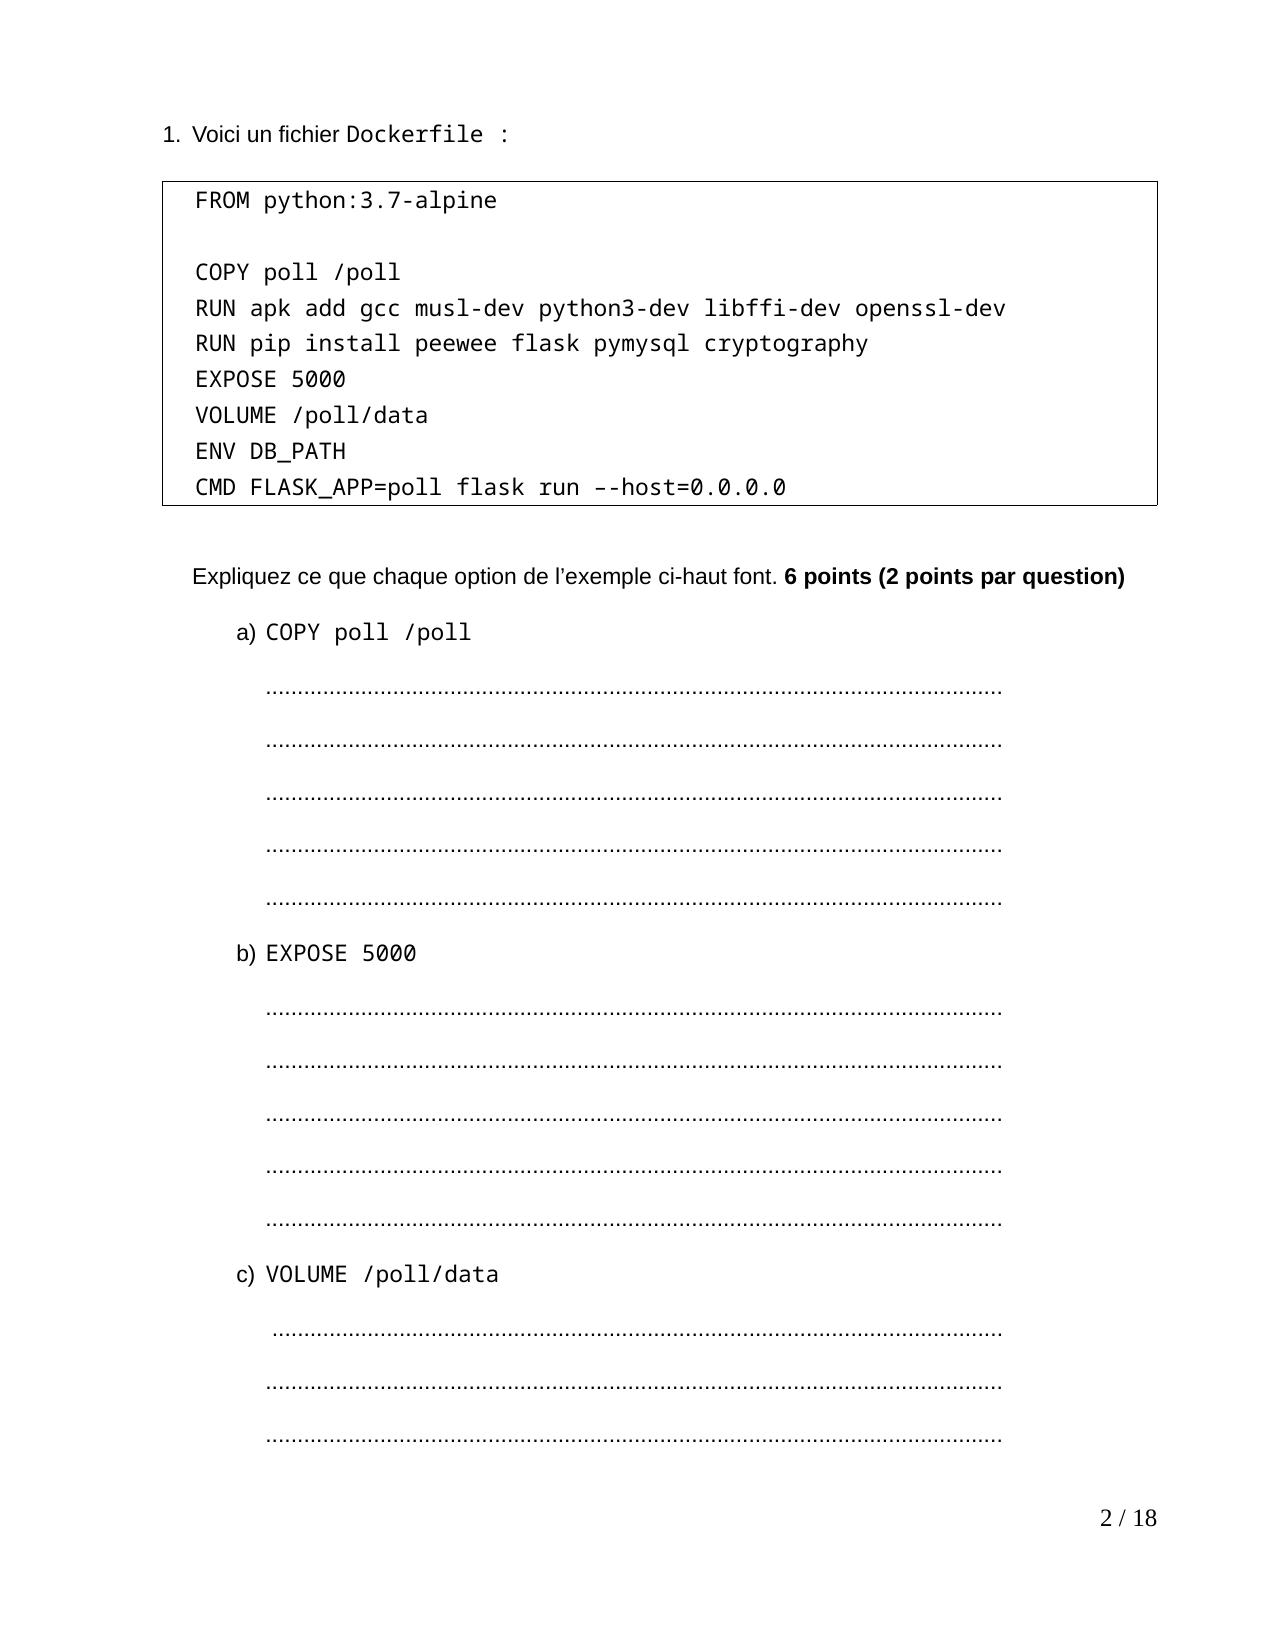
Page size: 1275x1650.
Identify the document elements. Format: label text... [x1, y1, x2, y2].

list RUN apk add gcc musl-dev python3-dev libffi-dev openssl-dev [163, 288, 1157, 323]
list EXPOSE 5000 [236, 937, 1157, 1231]
list FROM python:3.7-alpine [163, 182, 1157, 215]
list ENV DB_PATH [163, 432, 1157, 466]
list EXPOSE 5000 VOLUME /poll/data [163, 360, 1157, 431]
list COPY poll /poll [236, 616, 1157, 910]
list Voici un fichier Dockerfile : [162, 118, 1157, 149]
list VOLUME /poll/data [236, 1258, 1157, 1447]
list RUN pip install peewee flask pymysql cryptography [163, 324, 1157, 359]
list Expliquez ce que chaque option de l’exemple ci-haut font. 6 points (2 points par question) [162, 510, 1157, 589]
list CMD FLASK_APP=poll flask run –-host=0.0.0.0 [163, 468, 1157, 505]
list COPY poll /poll [163, 252, 1157, 287]
